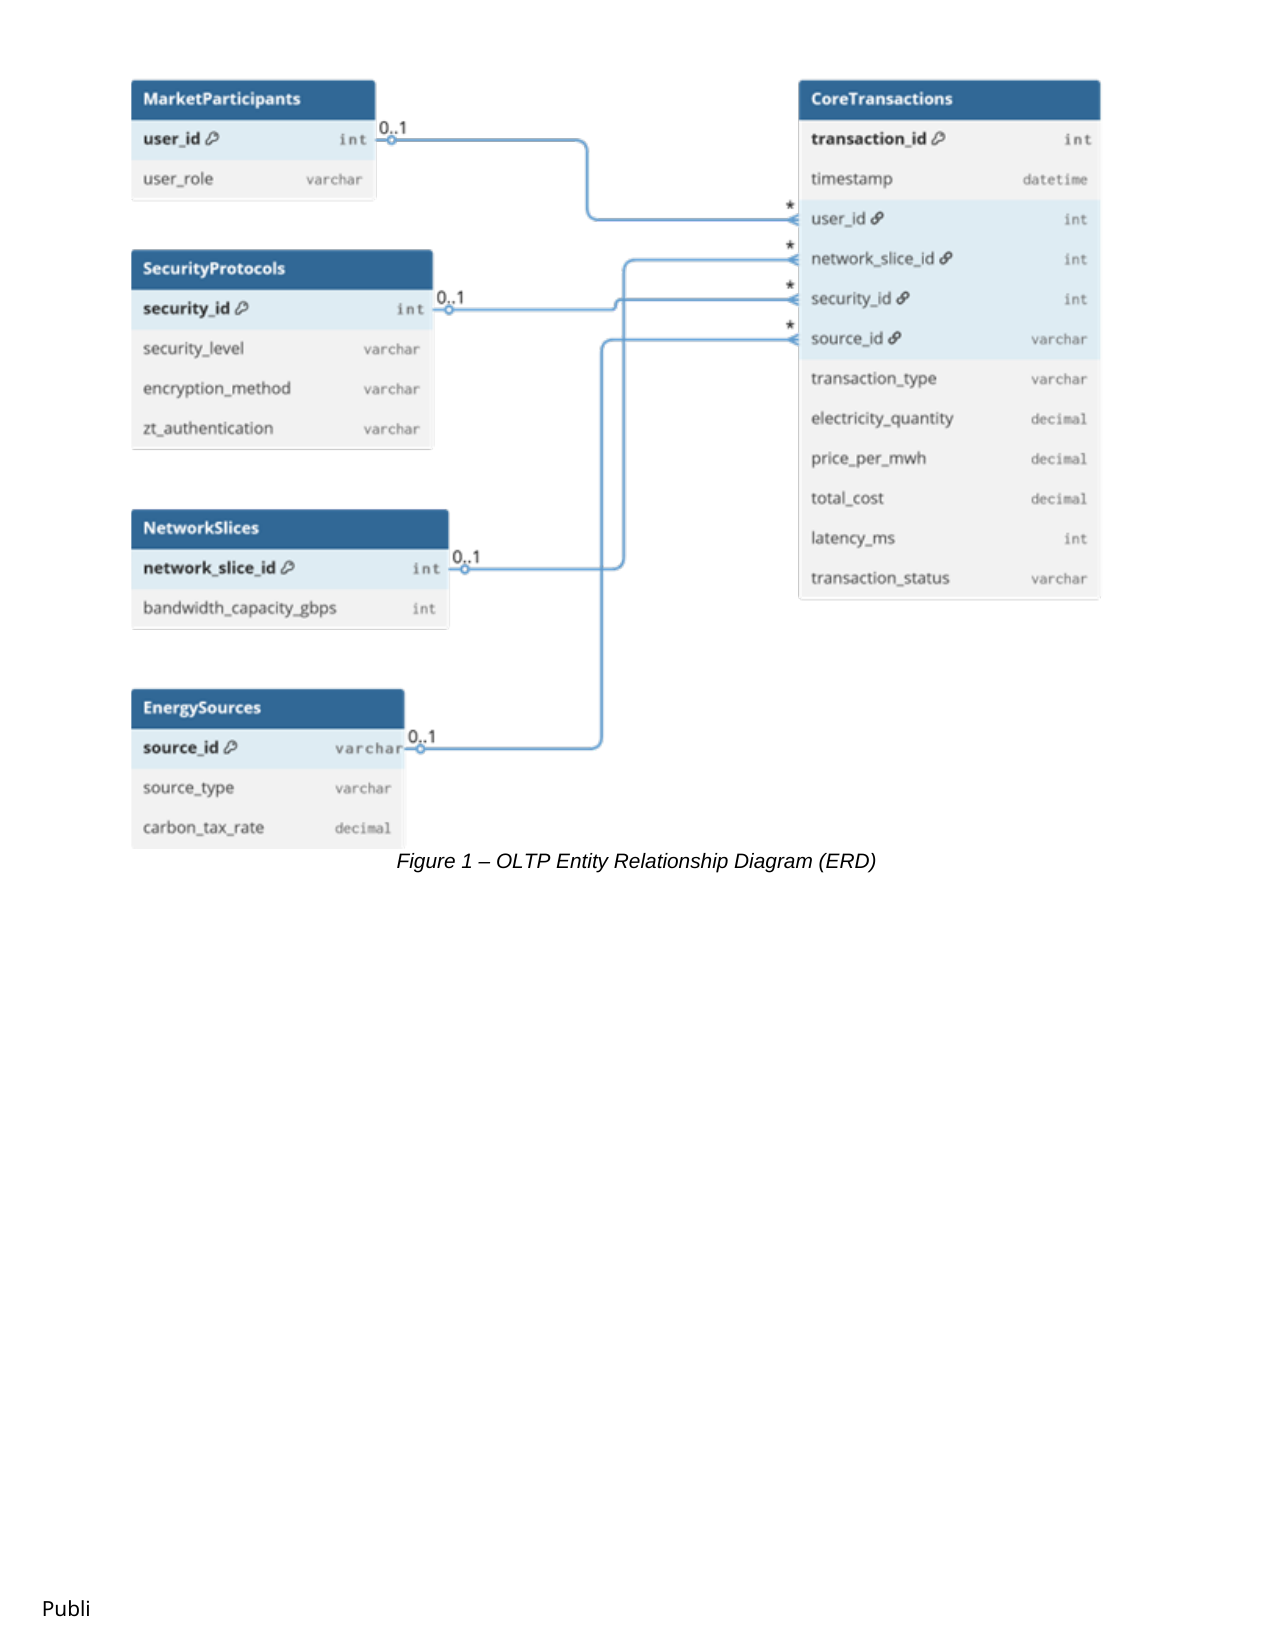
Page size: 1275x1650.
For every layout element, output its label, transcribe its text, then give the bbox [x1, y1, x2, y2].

text Figure 1 – OLTP Entity Relationship Diagram (ERD) [131, 849, 1144, 873]
